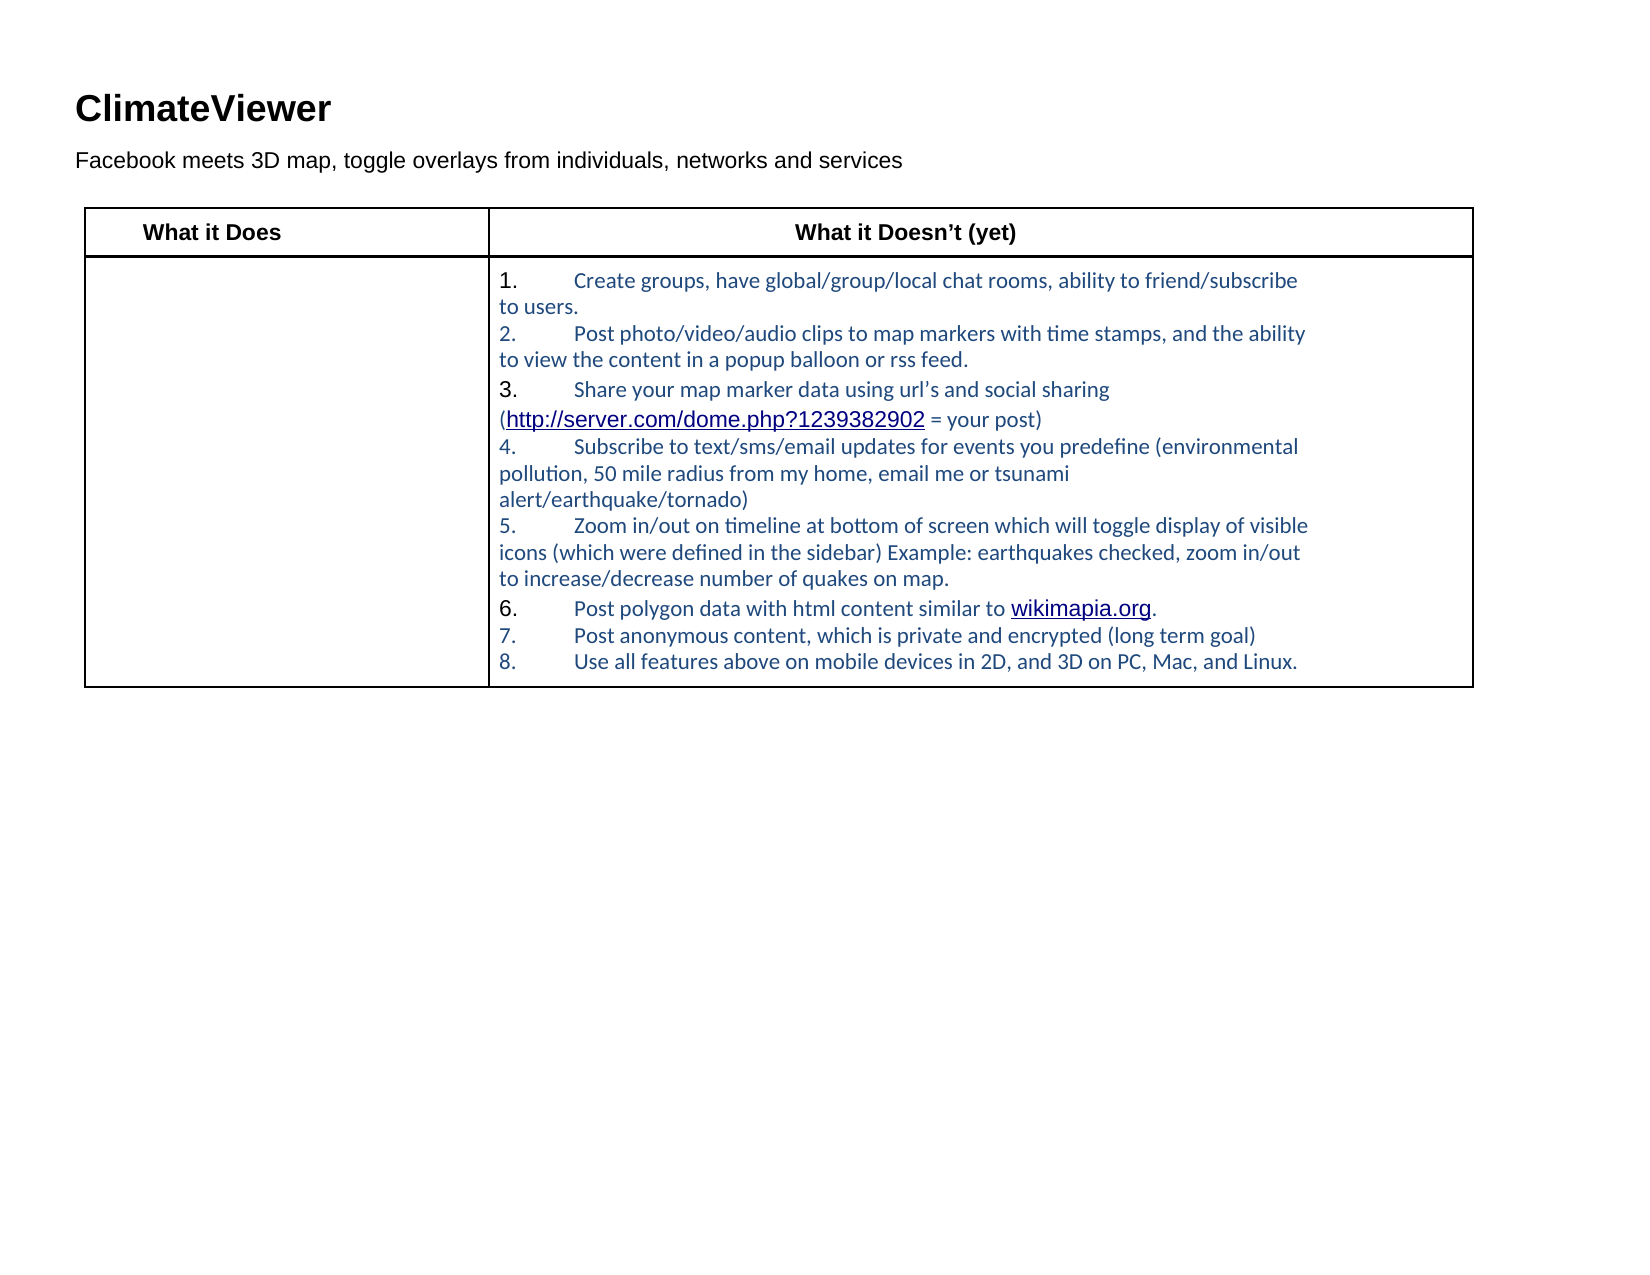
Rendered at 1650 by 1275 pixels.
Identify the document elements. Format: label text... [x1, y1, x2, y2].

table_cell Create groups, have global/group/local chat rooms, ability to friend/subscribe to users. Post photo/video/audio clips to map markers with time stamps, and the ability to view the content in a popup balloon or rss feed. Share your map marker data using url’s and social sharing (http://server.com/dome.php?1239382902 = your post) Subscribe to text/sms/email updates for events you predefine (environmental pollution, 50 mile radius from my home, email me or tsunami alert/earthquake/tornado) Zoom in/out on timeline at bottom of screen which will toggle display of visible icons (which were defined in the sidebar) Example: earthquakes checked, zoom in/out to increase/decrease number of quakes on map. Post polygon data with html content similar to wikimapia.org. Post anonymous content, which is private and encrypted (long term goal) Use all features above on mobile devices in 2D, and 3D on PC, Mac, and Linux. [490, 258, 1472, 686]
subtitle ClimateViewer [75, 87, 1312, 129]
table_cell [86, 258, 488, 686]
table_header What it Doesn’t (yet) [490, 209, 1472, 255]
table_header What it Does [86, 209, 488, 255]
text Facebook meets 3D map, toggle overlays from individuals, networks and services [75, 148, 1312, 174]
